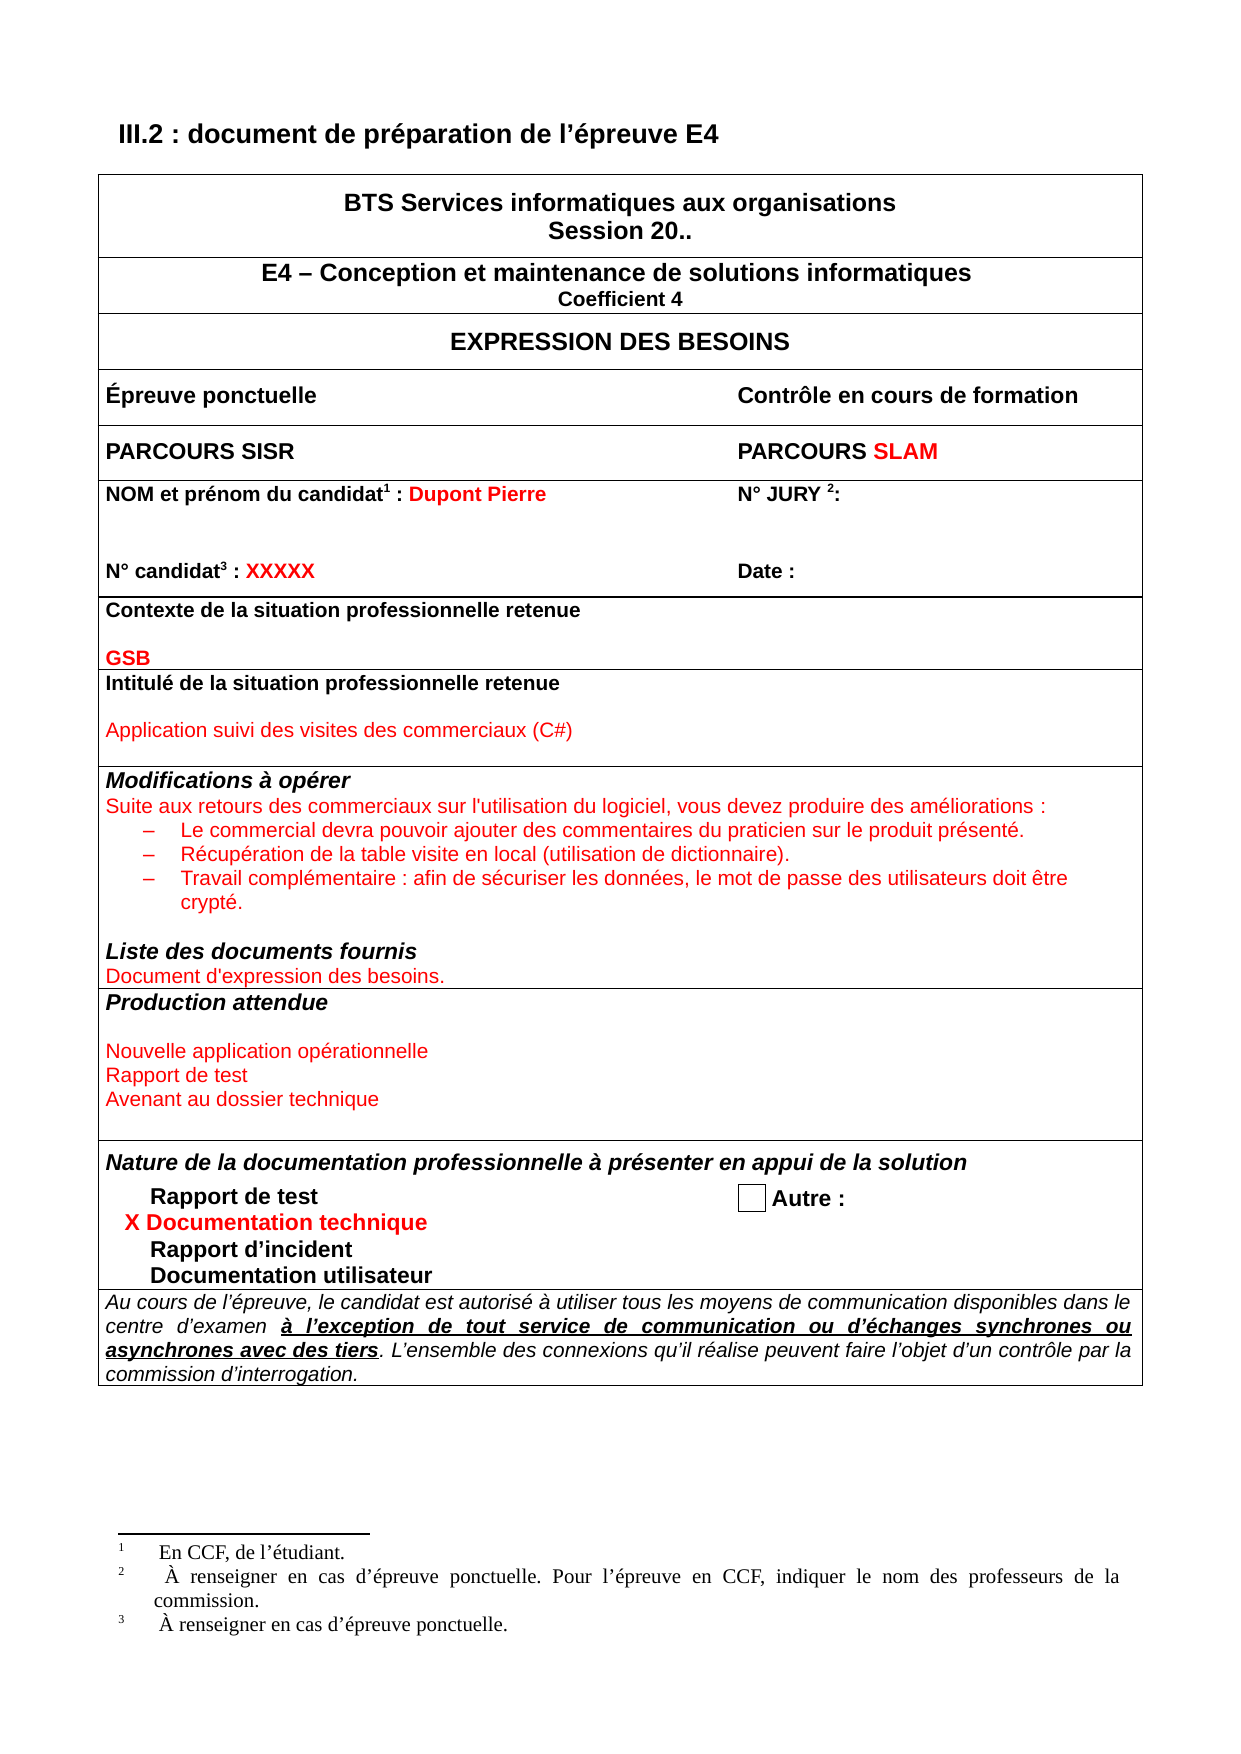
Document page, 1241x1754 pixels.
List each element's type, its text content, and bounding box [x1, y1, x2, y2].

table_cell Contexte de la situation professionnelle retenue GSB [99, 598, 1142, 669]
text III.2 : document de préparation de l’épreuve E4 [118, 118, 1122, 149]
table_cell PARCOURS SLAM [730, 426, 1142, 480]
table_header BTS Services informatiques aux organisations Session 20.. [99, 175, 1142, 257]
table_cell Production attendue Nouvelle application opérationnelle Rapport de test Avenant au dossier technique [99, 989, 1142, 1140]
table_cell Au cours de l’épreuve, le candidat est autorisé à utiliser tous les moyens de communication disponibles dans le centre d’examen à l’exception de tout service de communication ou d’échanges synchrones ou asynchrones avec des tiers. L’ensemble des connexions qu’il réalise peuvent faire l’objet d’un contrôle par la commission d’interrogation. [99, 1290, 1142, 1385]
table_cell Modifications à opérer Suite aux retours des commerciaux sur l'utilisation du logiciel, vous devez produire des améliorations : Le commercial devra pouvoir ajouter des commentaires du praticien sur le produit présenté. Récupération de la table visite en local (utilisation de dictionnaire). Travail complémentaire : afin de sécuriser les données, le mot de passe des utilisateurs doit être crypté. Liste des documents fournis Document d'expression des besoins. [99, 767, 1142, 988]
table_cell PARCOURS SISR [99, 426, 730, 480]
table_cell E4 – Conception et maintenance de solutions informatiques Coefficient 4 [99, 258, 1142, 313]
table_cell Contrôle en cours de formation [730, 370, 1142, 424]
table_cell N° candidat : XXXXX [99, 545, 730, 596]
table_cell EXPRESSION DES BESOINS [99, 314, 1142, 369]
table_cell Intitulé de la situation professionnelle retenue Application suivi des visites des commerciaux (C#) [99, 670, 1142, 766]
table_cell N° JURY : [730, 481, 1142, 545]
table_cell Rapport de test X Documentation technique Rapport d’incident Documentation utilisateur [99, 1183, 730, 1288]
table_cell Épreuve ponctuelle [99, 370, 730, 424]
table_cell NOM et prénom du candidat : Dupont Pierre [99, 481, 730, 545]
table_cell Nature de la documentation professionnelle à présenter en appui de la solution [99, 1141, 1142, 1183]
table_cell Autre : [730, 1183, 1142, 1288]
table_cell Date : [730, 545, 1142, 596]
